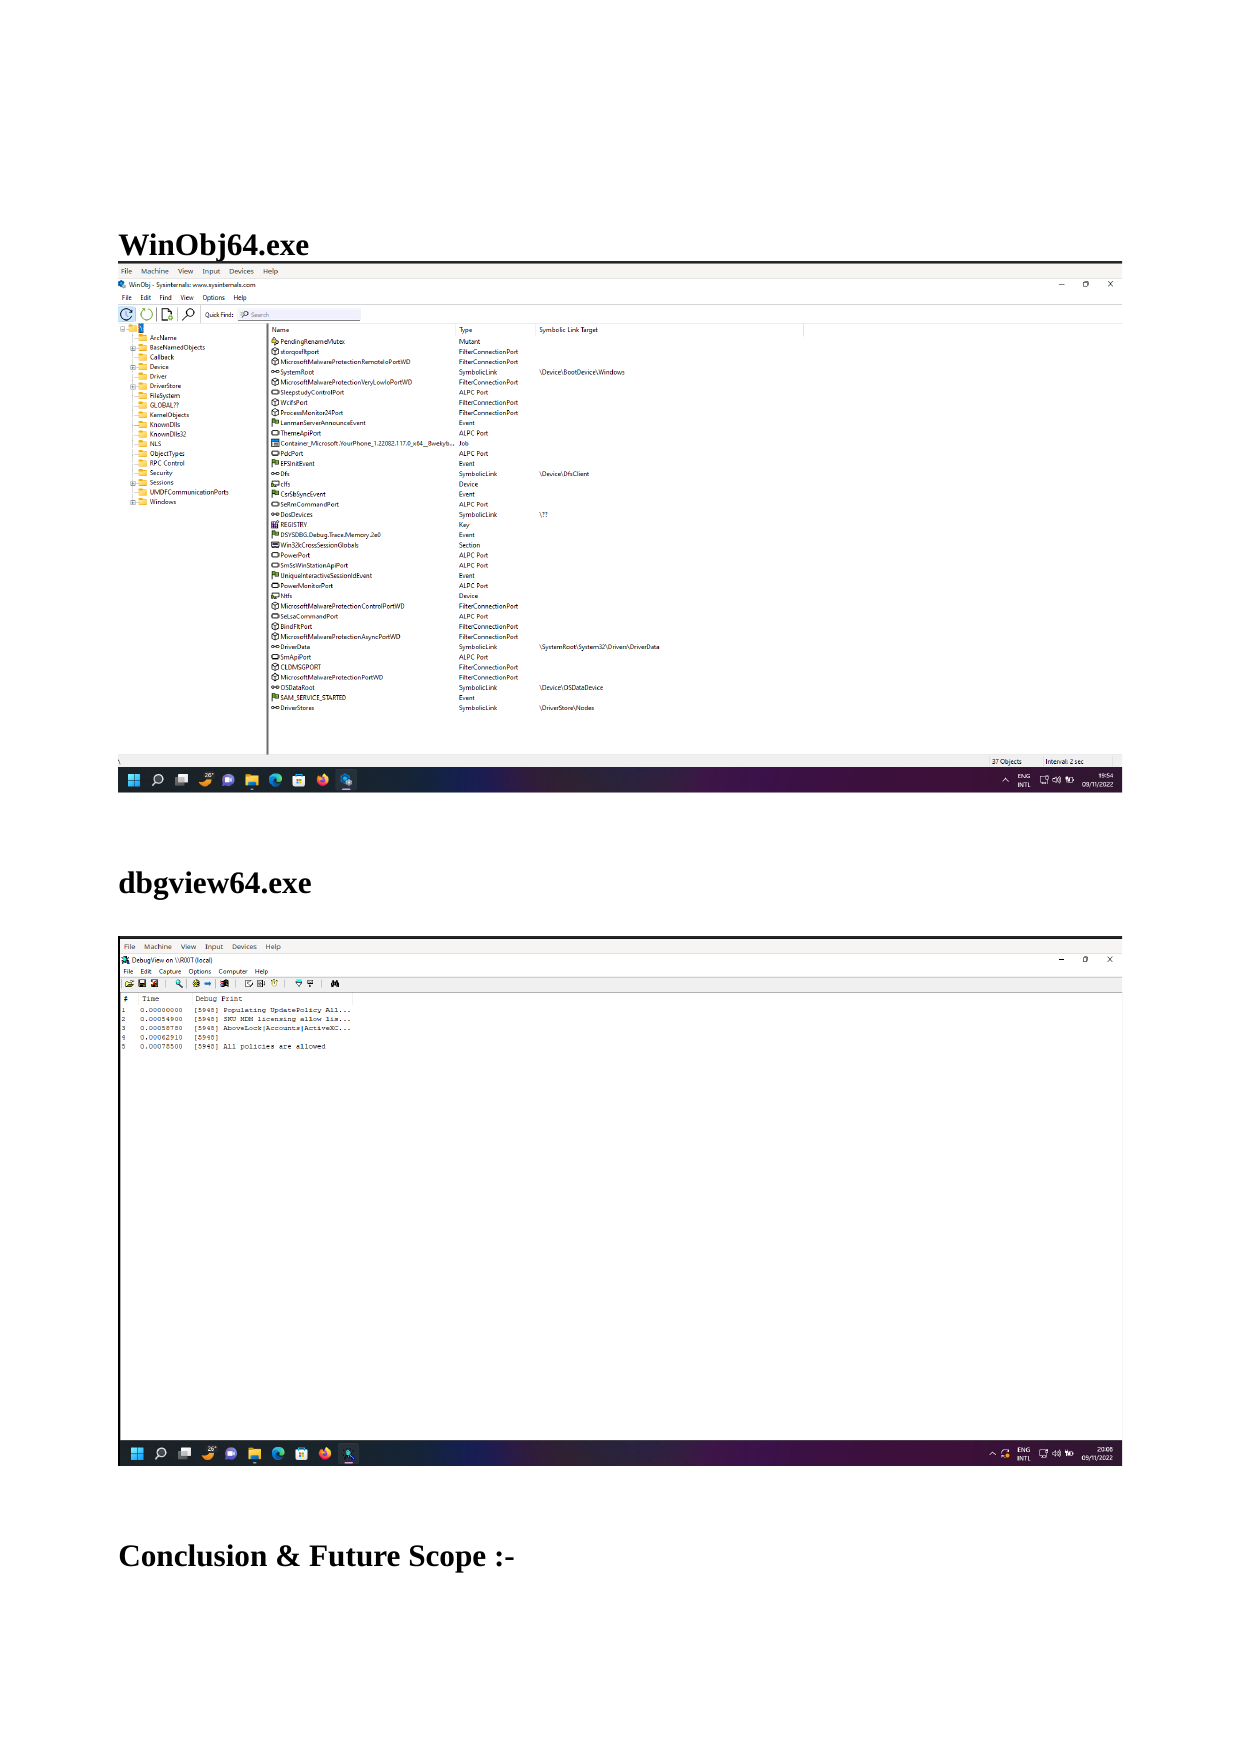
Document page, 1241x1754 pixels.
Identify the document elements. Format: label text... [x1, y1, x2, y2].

text WinObj64.exe [118, 226, 1122, 261]
picture [118, 261, 1123, 793]
text Conclusion & Future Scope :- [118, 1537, 1122, 1573]
text dbgview64.exe [118, 864, 1122, 901]
picture [118, 936, 1123, 1466]
